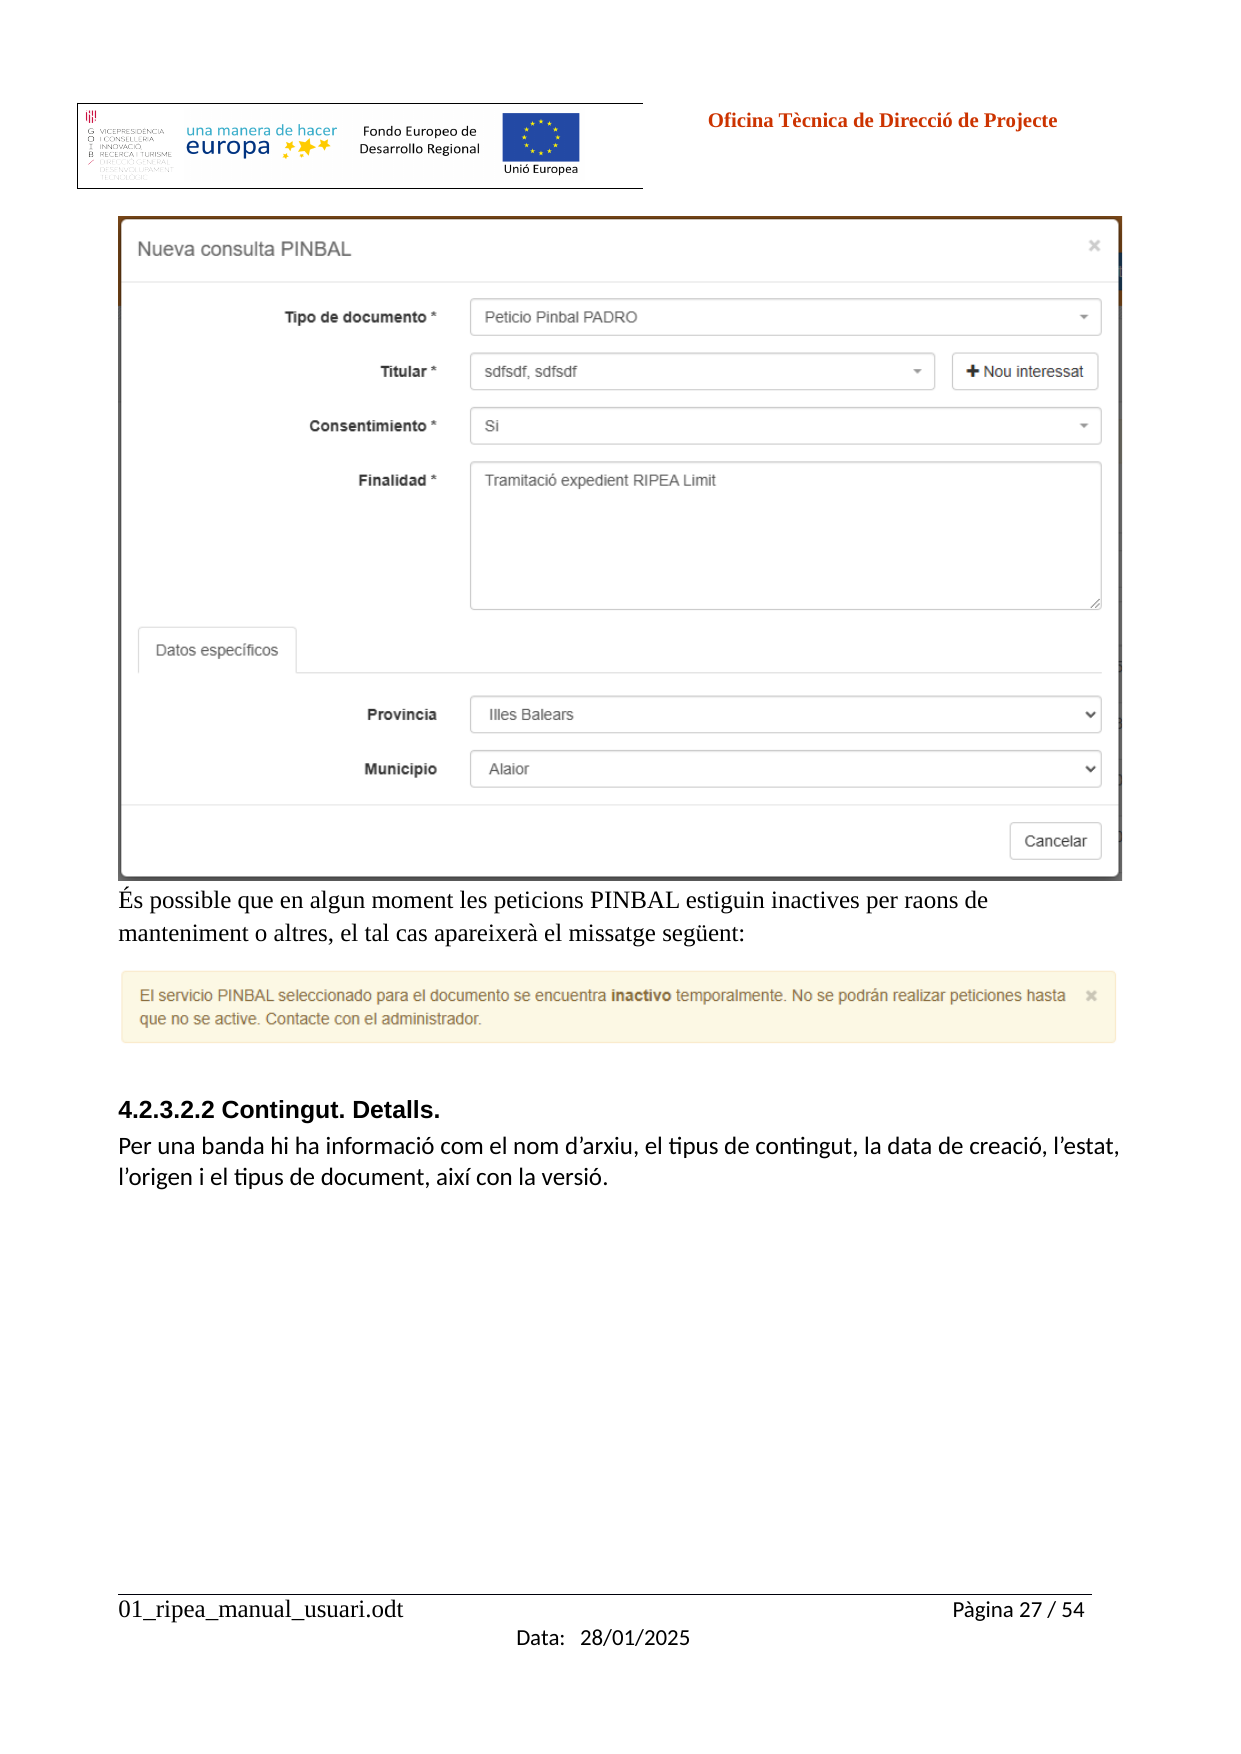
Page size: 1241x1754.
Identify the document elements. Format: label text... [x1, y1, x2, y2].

picture [118, 216, 1123, 881]
subtitle 4.2.3.2.2 Contingut. Detalls. [118, 1095, 1122, 1124]
text Per una banda hi ha informació com el nom d’arxiu, el tipus de contingut, la data de creació, l’estat, l’origen i el tipus de document, així con la versió. [118, 1130, 1122, 1191]
text És possible que en algun moment les peticions PINBAL estiguin inactives per raons de manteniment o altres, el tal cas apareixerà el missatge següent: [118, 881, 1122, 947]
picture [82, 108, 178, 182]
picture [184, 108, 585, 182]
picture [118, 965, 1123, 1049]
